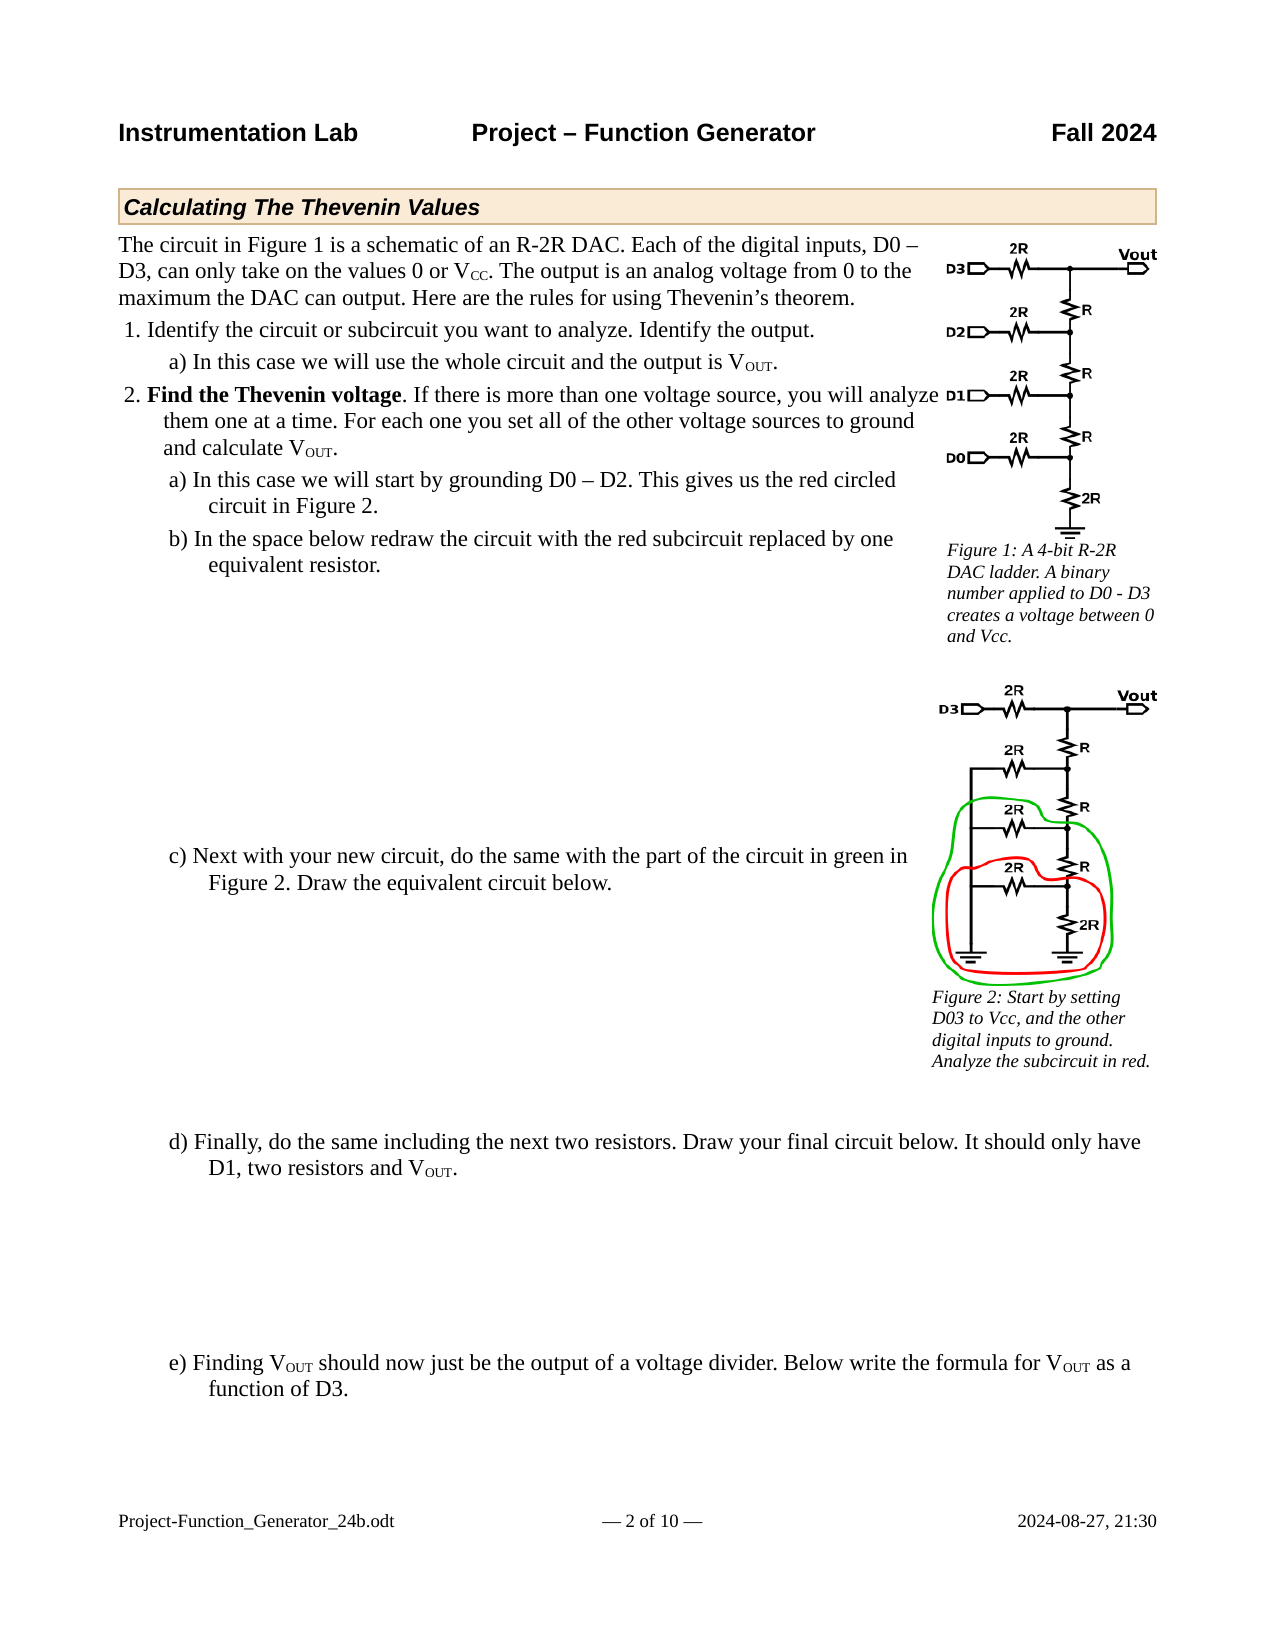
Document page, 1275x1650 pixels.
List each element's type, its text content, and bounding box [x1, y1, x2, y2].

subtitle Calculating The Thevenin Values [120, 190, 1155, 223]
list In the space below redraw the circuit with the red subcircuit replaced by one equivalent resistor. [163, 525, 947, 577]
list Finally, do the same including the next two resistors. Draw your final circuit below. It should only have D1, two resistors and VOUT. [163, 1128, 1157, 1181]
list Next with your new circuit, do the same with the part of the circuit in green in Figure 2. Draw the equivalent circuit below. [163, 843, 931, 895]
list Identify the circuit or subcircuit you want to analyze. Identify the output. [118, 316, 946, 342]
list In this case we will start by grounding D0 – D2. This gives us the red circled circuit in Figure 2. [163, 466, 946, 519]
picture [946, 243, 1157, 539]
list Find the Thevenin voltage. If there is more than one voltage source, you will analyze them one at a time. For each one you set all of the other voltage sources to ground and calculate VOUT. [118, 381, 946, 460]
list In this case we will use the whole circuit and the output is VOUT. [163, 348, 946, 375]
text Figure 2: Start by setting D03 to Vcc, and the other digital inputs to ground. Analyze the subcircuit in red. [932, 986, 1157, 1072]
list Finding VOUT should now just be the output of a voltage divider. Below write the formula for VOUT as a function of D3. [163, 1349, 1157, 1402]
text Figure 1: A 4-bit R-2R DAC ladder. A binary number applied to D0 - D3 creates a voltage between 0 and Vcc. [947, 539, 1157, 647]
picture [931, 685, 1157, 986]
text The circuit in Figure 1 is a schematic of an R-2R DAC. Each of the digital inputs, D0 – D3, can only take on the values 0 or VCC. The output is an analog voltage from 0 to the maximum the DAC can output. Here are the rules for using Thevenin’s theorem. [118, 231, 1157, 310]
